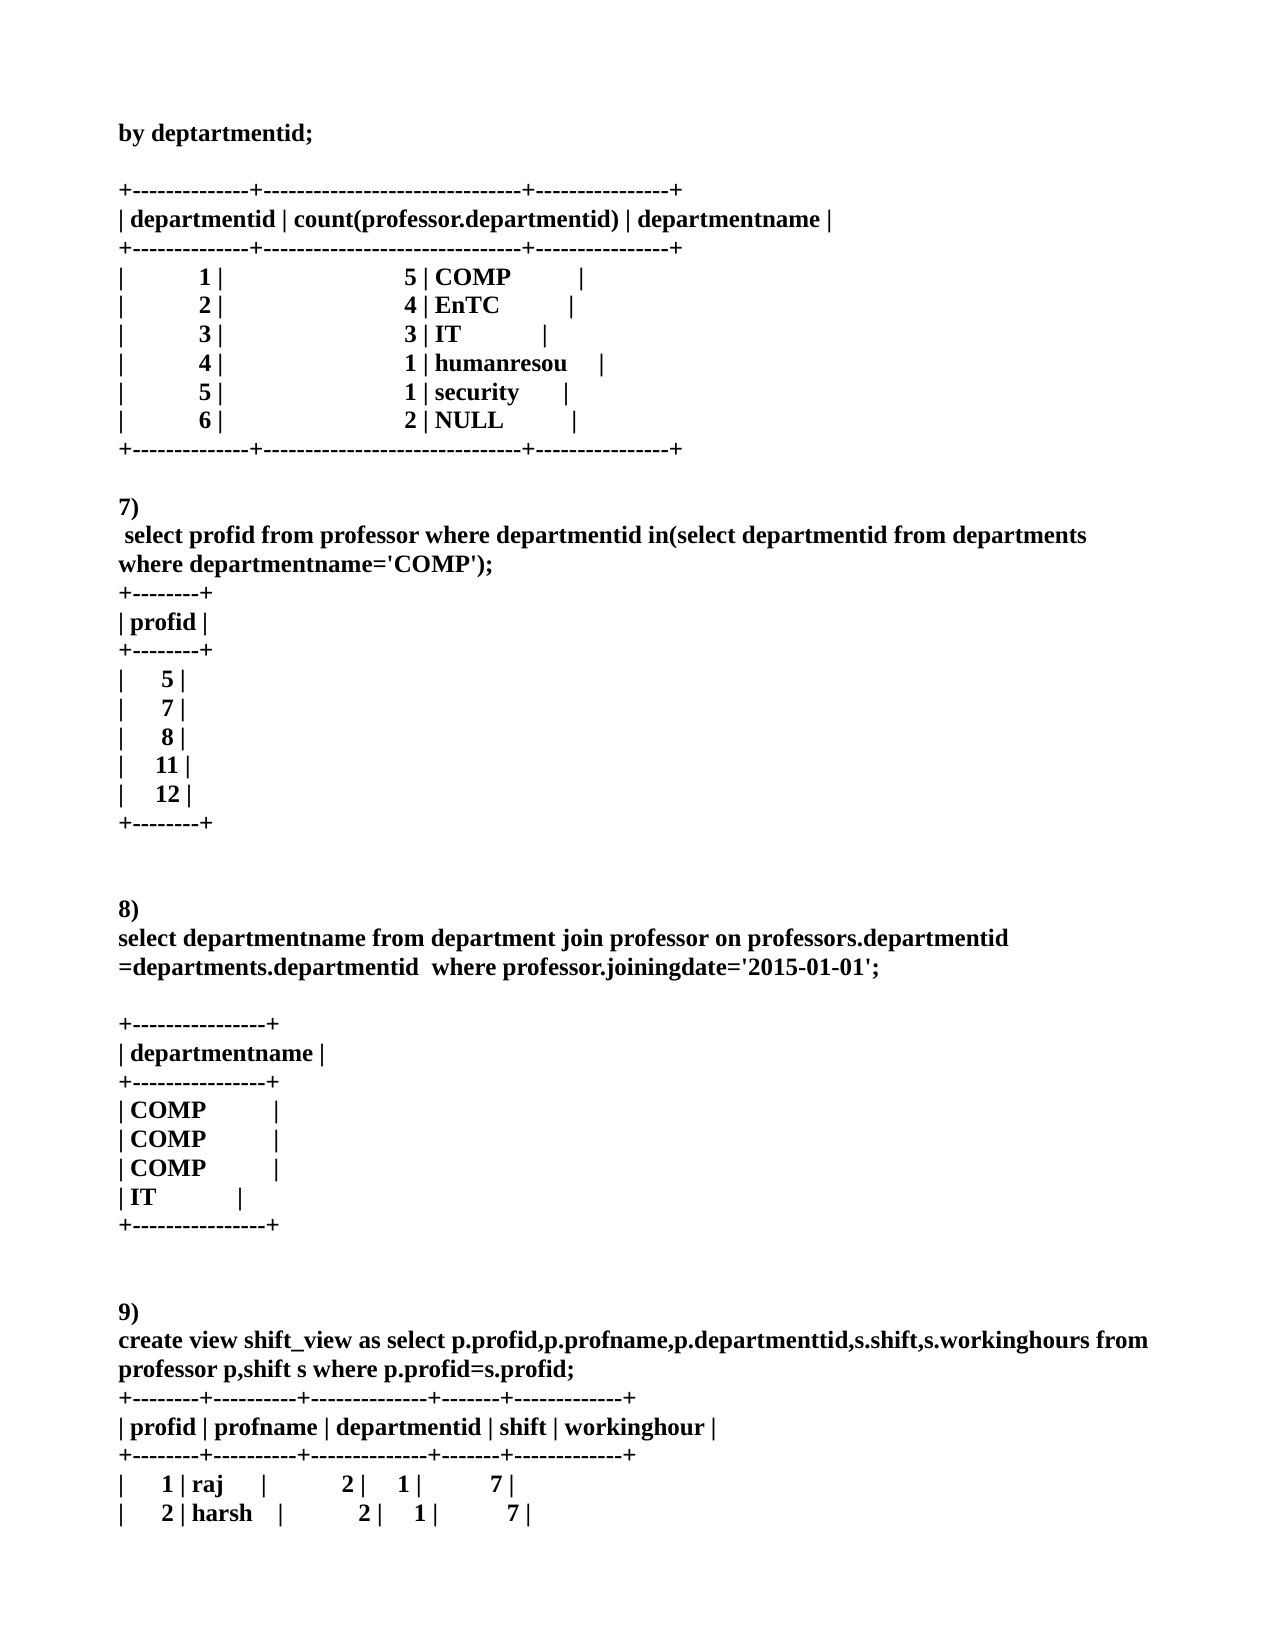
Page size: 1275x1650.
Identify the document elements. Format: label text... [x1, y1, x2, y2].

text +--------+----------+--------------+-------+-------------+ [118, 1383, 1157, 1412]
text +----------------+ [118, 1067, 1157, 1096]
text 7) [118, 492, 1157, 521]
text | 4 | 1 | humanresou | [118, 348, 1157, 377]
text | 5 | 1 | security | [118, 377, 1157, 406]
text | 2 | harsh | 2 | 1 | 7 | [118, 1498, 1157, 1527]
text | COMP | [118, 1153, 1157, 1182]
text | IT | [118, 1182, 1157, 1211]
text | 5 | [118, 664, 1157, 693]
text | 12 | [118, 779, 1157, 808]
text | COMP | [118, 1124, 1157, 1153]
text | departmentid | count(professor.departmentid) | departmentname | [118, 204, 1157, 233]
text +--------+ [118, 808, 1157, 837]
text | 3 | 3 | IT | [118, 319, 1157, 348]
text +--------+----------+--------------+-------+-------------+ [118, 1441, 1157, 1469]
text select profid from professor where departmentid in(select departmentid from departments where departmentname='COMP'); [118, 521, 1157, 578]
text | profid | profname | departmentid | shift | workinghour | [118, 1412, 1157, 1441]
text 8) [118, 894, 1157, 923]
text | departmentname | [118, 1038, 1157, 1067]
text | 1 | raj | 2 | 1 | 7 | [118, 1469, 1157, 1498]
text 9) [118, 1297, 1157, 1326]
text +----------------+ [118, 1211, 1157, 1239]
text | 6 | 2 | NULL | [118, 406, 1157, 434]
text | 1 | 5 | COMP | [118, 262, 1157, 291]
text +--------+ [118, 578, 1157, 607]
text +--------------+-------------------------------+----------------+ [118, 176, 1157, 204]
text +--------+ [118, 636, 1157, 664]
text | 2 | 4 | EnTC | [118, 291, 1157, 319]
text | COMP | [118, 1096, 1157, 1124]
text +--------------+-------------------------------+----------------+ [118, 233, 1157, 262]
text create view shift_view as select p.profid,p.profname,p.departmenttid,s.shift,s.workinghours from professor p,shift s where p.profid=s.profid; [118, 1326, 1157, 1383]
text | 11 | [118, 751, 1157, 779]
text +----------------+ [118, 1009, 1157, 1038]
text | 7 | [118, 693, 1157, 722]
text by deptartmentid; [118, 118, 1157, 147]
text select departmentname from department join professor on professors.departmentid =departments.departmentid where professor.joiningdate='2015-01-01'; [118, 923, 1157, 981]
text | 8 | [118, 722, 1157, 751]
text | profid | [118, 607, 1157, 636]
text +--------------+-------------------------------+----------------+ [118, 434, 1157, 463]
